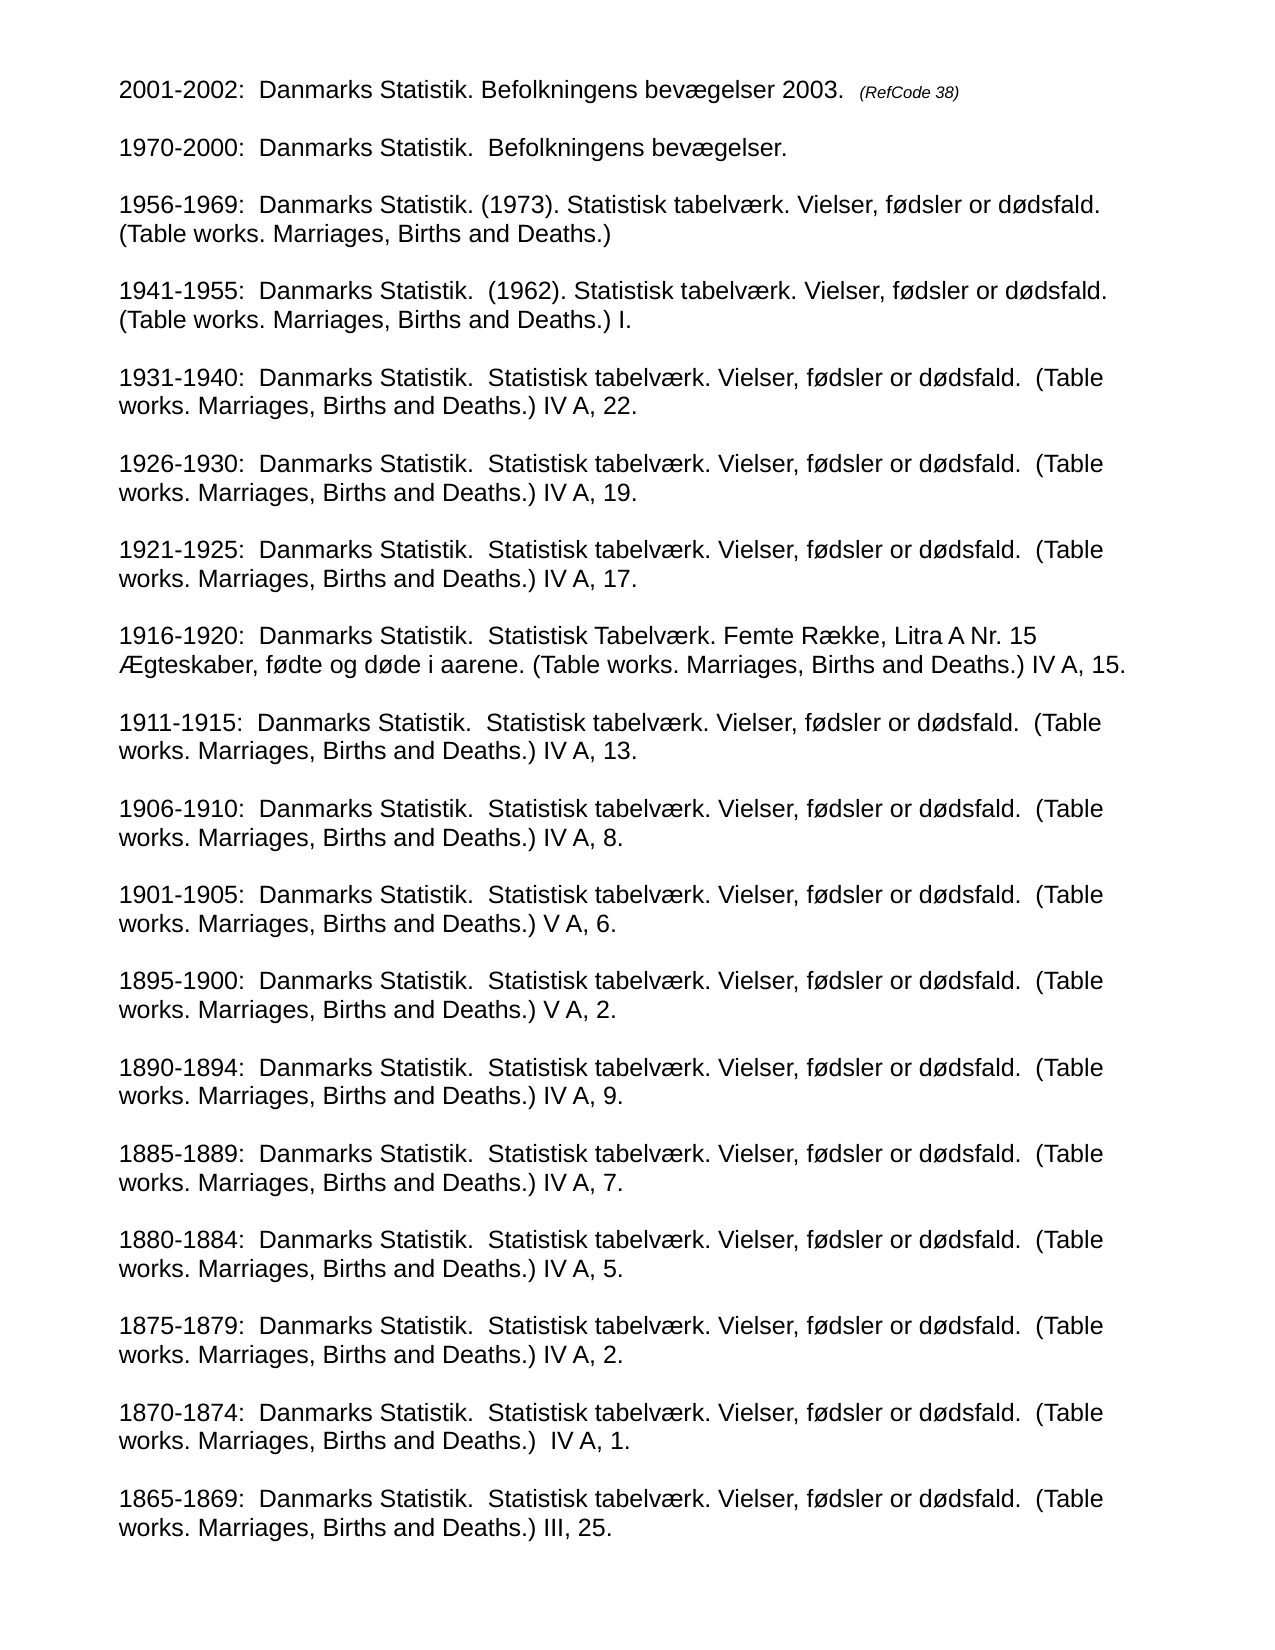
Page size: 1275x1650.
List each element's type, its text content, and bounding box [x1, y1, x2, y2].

text 1901-1905: Danmarks Statistik. Statistisk tabelværk. Vielser, fødsler or dødsfald. (Table works. Marriages, Births and Deaths.) V A, 6. [118, 880, 1156, 937]
text 1941-1955: Danmarks Statistik. (1962). Statistisk tabelværk. Vielser, fødsler or dødsfald. (Table works. Marriages, Births and Deaths.) I. [118, 276, 1156, 334]
text 1870-1874: Danmarks Statistik. Statistisk tabelværk. Vielser, fødsler or dødsfald. (Table works. Marriages, Births and Deaths.) IV A, 1. [118, 1397, 1156, 1455]
text 1880-1884: Danmarks Statistik. Statistisk tabelværk. Vielser, fødsler or dødsfald. (Table works. Marriages, Births and Deaths.) IV A, 5. [118, 1225, 1156, 1282]
text 1875-1879: Danmarks Statistik. Statistisk tabelværk. Vielser, fødsler or dødsfald. (Table works. Marriages, Births and Deaths.) IV A, 2. [118, 1311, 1156, 1369]
text 1885-1889: Danmarks Statistik. Statistisk tabelværk. Vielser, fødsler or dødsfald. (Table works. Marriages, Births and Deaths.) IV A, 7. [118, 1139, 1156, 1196]
text 1906-1910: Danmarks Statistik. Statistisk tabelværk. Vielser, fødsler or dødsfald. (Table works. Marriages, Births and Deaths.) IV A, 8. [118, 794, 1156, 851]
text 2001-2002: Danmarks Statistik. Befolkningens bevægelser 2003. (RefCode 38) [118, 75, 1156, 104]
text 1911-1915: Danmarks Statistik. Statistisk tabelværk. Vielser, fødsler or dødsfald. (Table works. Marriages, Births and Deaths.) IV A, 13. [118, 707, 1156, 765]
text 1970-2000: Danmarks Statistik. Befolkningens bevægelser. [118, 132, 1156, 161]
text 1921-1925: Danmarks Statistik. Statistisk tabelværk. Vielser, fødsler or dødsfald. (Table works. Marriages, Births and Deaths.) IV A, 17. [118, 535, 1156, 592]
text 1895-1900: Danmarks Statistik. Statistisk tabelværk. Vielser, fødsler or dødsfald. (Table works. Marriages, Births and Deaths.) V A, 2. [118, 966, 1156, 1024]
text 1916-1920: Danmarks Statistik. Statistisk Tabelværk. Femte Række, Litra A Nr. 15 Ægteskaber, fødte og døde i aarene. (Table works. Marriages, Births and Deaths.) IV A, 15. [118, 621, 1156, 679]
text 1931-1940: Danmarks Statistik. Statistisk tabelværk. Vielser, fødsler or dødsfald. (Table works. Marriages, Births and Deaths.) IV A, 22. [118, 362, 1156, 420]
text 1890-1894: Danmarks Statistik. Statistisk tabelværk. Vielser, fødsler or dødsfald. (Table works. Marriages, Births and Deaths.) IV A, 9. [118, 1052, 1156, 1110]
text 1956-1969: Danmarks Statistik. (1973). Statistisk tabelværk. Vielser, fødsler or dødsfald. (Table works. Marriages, Births and Deaths.) [118, 190, 1156, 247]
text 1865-1869: Danmarks Statistik. Statistisk tabelværk. Vielser, fødsler or dødsfald. (Table works. Marriages, Births and Deaths.) III, 25. [118, 1484, 1156, 1541]
text 1926-1930: Danmarks Statistik. Statistisk tabelværk. Vielser, fødsler or dødsfald. (Table works. Marriages, Births and Deaths.) IV A, 19. [118, 449, 1156, 506]
